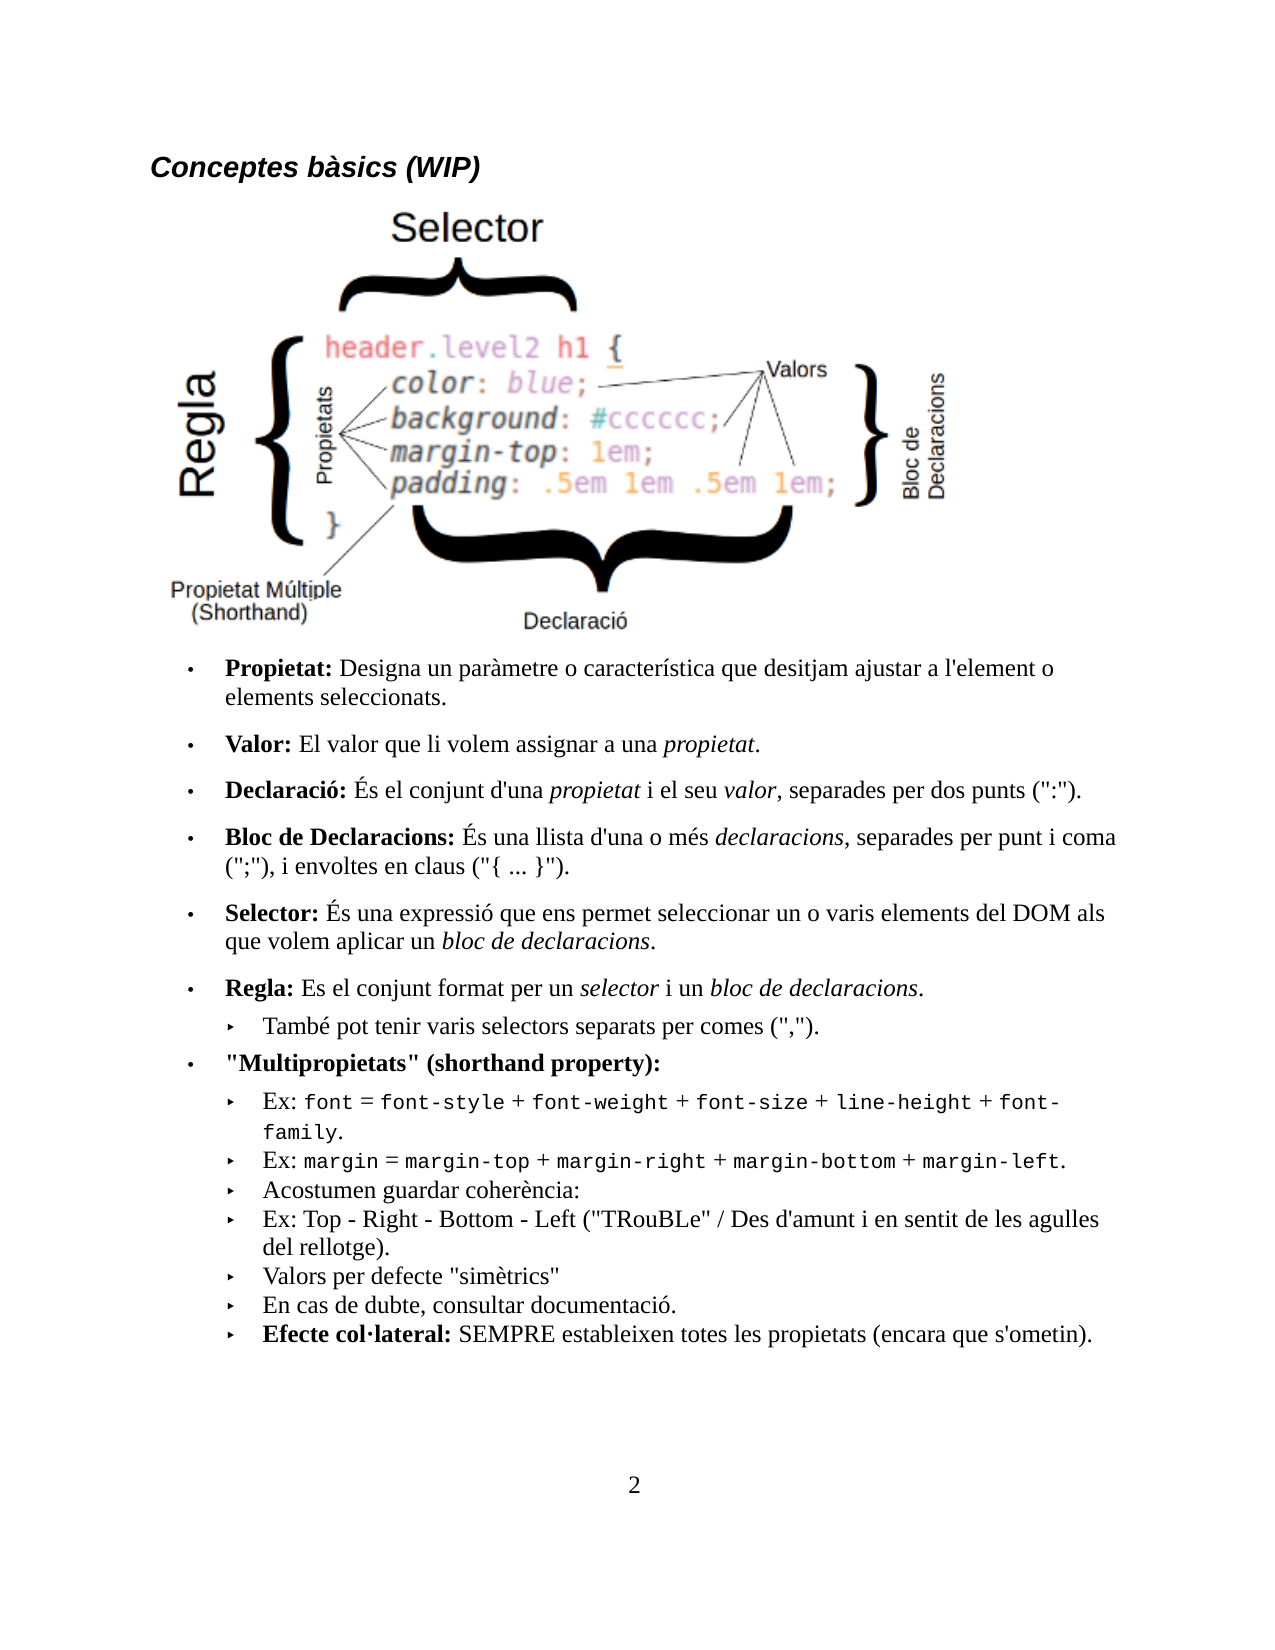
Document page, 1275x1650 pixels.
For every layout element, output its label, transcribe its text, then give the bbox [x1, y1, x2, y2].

list També pot tenir varis selectors separats per comes (","). [225, 1011, 1125, 1039]
list Acostumen guardar coherència: [225, 1175, 1125, 1204]
picture [150, 196, 963, 645]
list Regla: Es el conjunt format per un selector i un bloc de declaracions. [187, 973, 1125, 1002]
list Propietat: Designa un paràmetre o característica que desitjam ajustar a l'element o elements seleccionats. [187, 653, 1125, 711]
list Efecte col·lateral: SEMPRE estableixen totes les propietats (encara que s'ometin). [225, 1319, 1125, 1347]
list Selector: És una expressió que ens permet seleccionar un o varis elements del DOM als que volem aplicar un bloc de declaracions. [187, 898, 1125, 955]
subtitle Conceptes bàsics (WIP) [150, 150, 1125, 183]
list "Multipropietats" (shorthand property): [187, 1048, 1125, 1077]
list Valors per defecte "simètrics" [225, 1261, 1125, 1290]
list Ex: Top - Right - Bottom - Left ("TRouBLe" / Des d'amunt i en sentit de les agulles del rellotge). [225, 1204, 1125, 1261]
list Ex: font = font-style + font-weight + font-size + line-height + font-family. [225, 1086, 1125, 1145]
list Ex: margin = margin-top + margin-right + margin-bottom + margin-left. [225, 1145, 1125, 1175]
list Declaració: És el conjunt d'una propietat i el seu valor, separades per dos punts (":"). [187, 776, 1125, 804]
list Valor: El valor que li volem assignar a una propietat. [187, 729, 1125, 758]
list En cas de dubte, consultar documentació. [225, 1290, 1125, 1319]
list Bloc de Declaracions: És una llista d'una o més declaracions, separades per punt i coma (";"), i envoltes en claus ("{ ... }"). [187, 822, 1125, 880]
